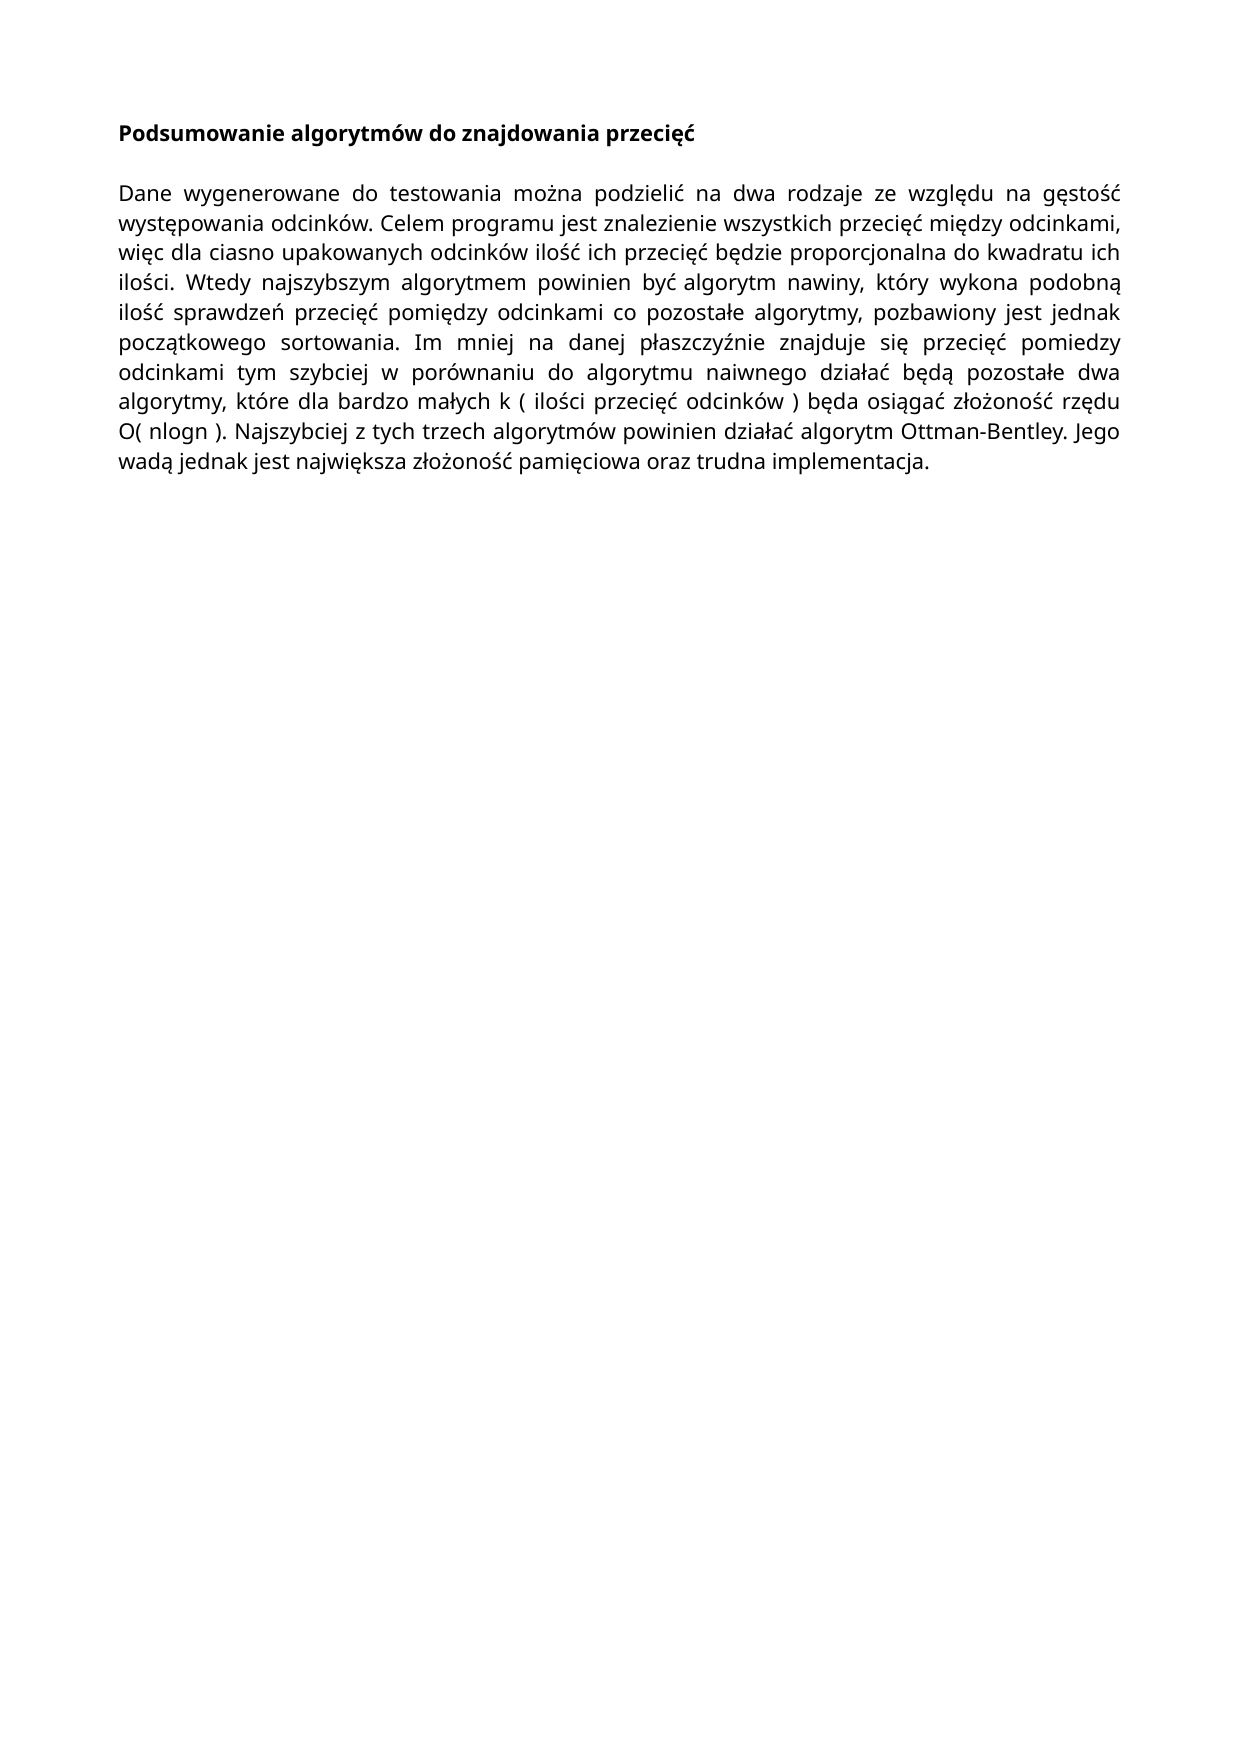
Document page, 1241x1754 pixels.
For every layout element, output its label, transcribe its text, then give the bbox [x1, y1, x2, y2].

text Podsumowanie algorytmów do znajdowania przecięć [118, 118, 1122, 148]
text Dane wygenerowane do testowania można podzielić na dwa rodzaje ze względu na gęstość występowania odcinków. Celem programu jest znalezienie wszystkich przecięć między odcinkami, więc dla ciasno upakowanych odcinków ilość ich przecięć będzie proporcjonalna do kwadratu ich ilości. Wtedy najszybszym algorytmem powinien być algorytm nawiny, który wykona podobną ilość sprawdzeń przecięć pomiędzy odcinkami co pozostałe algorytmy, pozbawiony jest jednak początkowego sortowania. Im mniej na danej płaszczyźnie znajduje się przecięć pomiedzy odcinkami tym szybciej w porównaniu do algorytmu naiwnego działać będą pozostałe dwa algorytmy, które dla bardzo małych k ( ilości przecięć odcinków ) będa osiągać złożoność rzędu O( nlogn ). Najszybciej z tych trzech algorytmów powinien działać algorytm Ottman-Bentley. Jego wadą jednak jest największa złożoność pamięciowa oraz trudna implementacja. [118, 178, 1122, 476]
